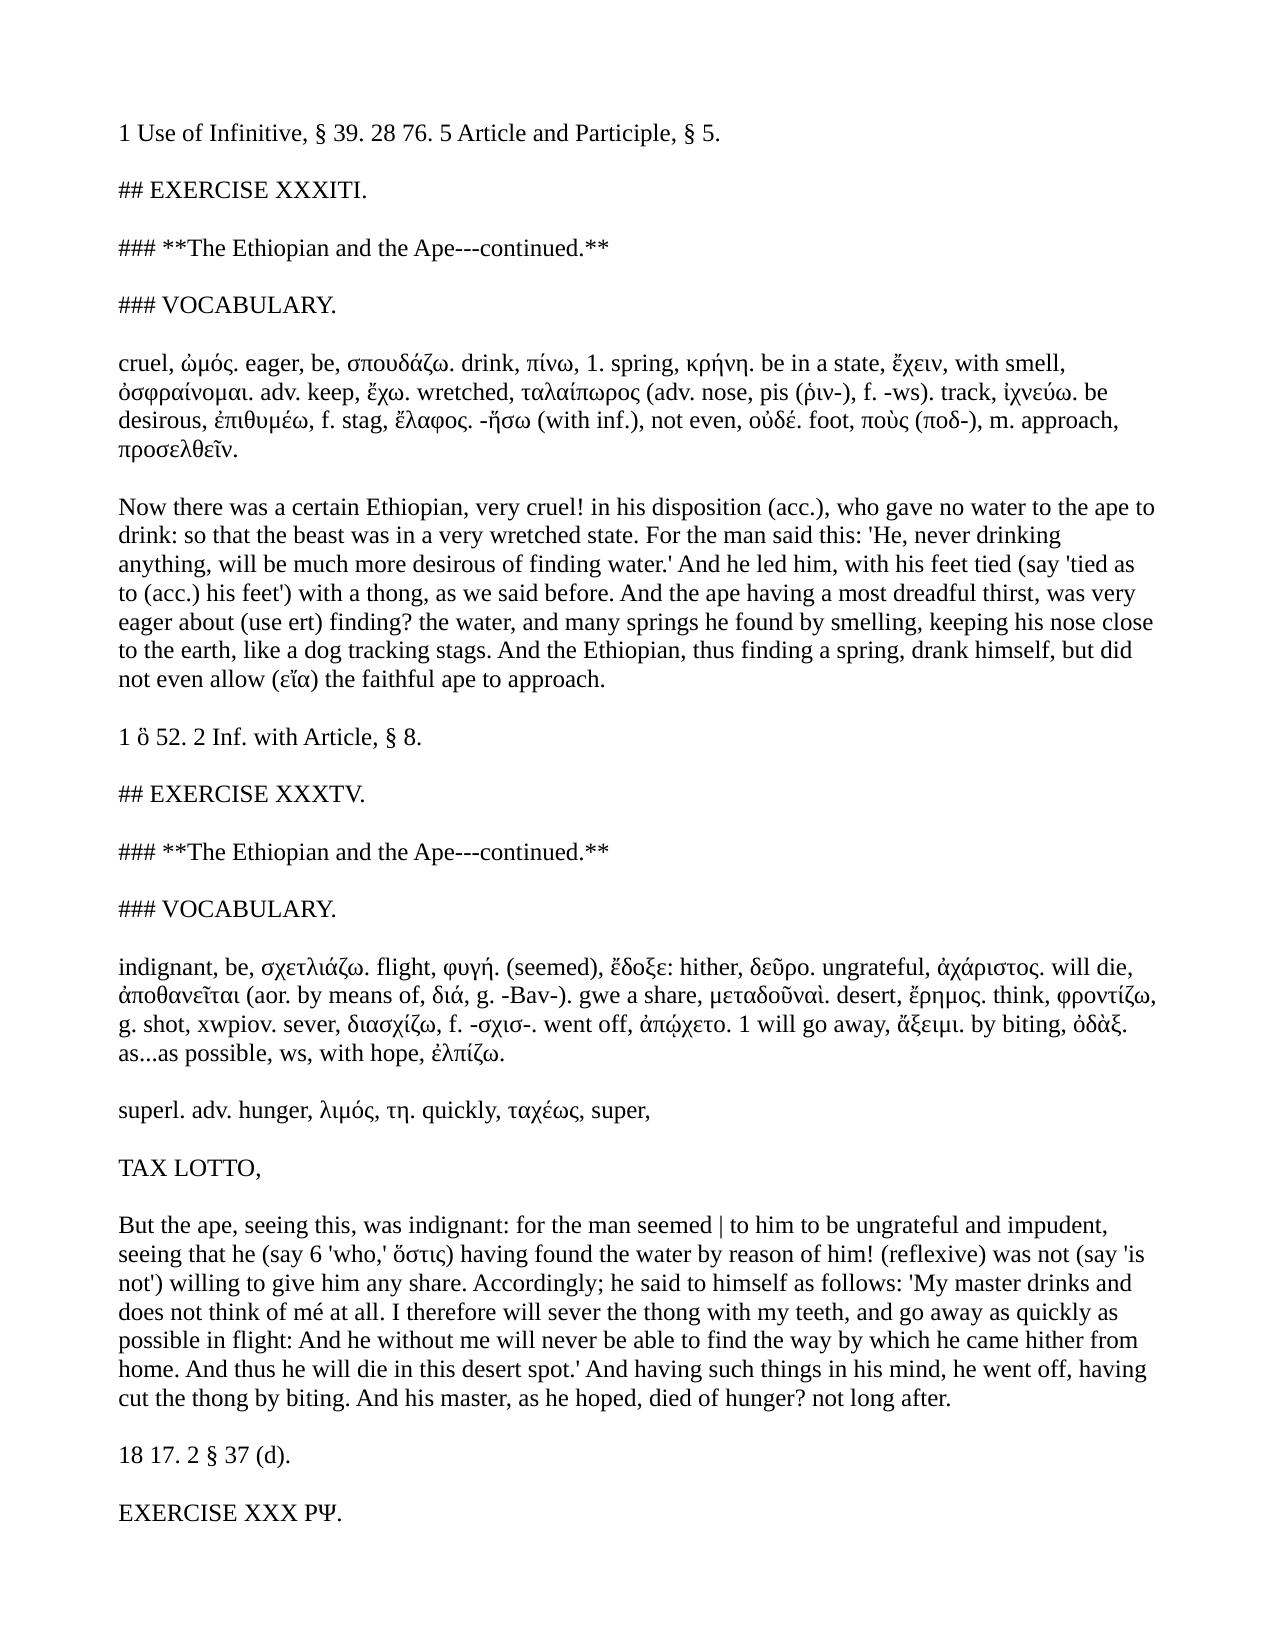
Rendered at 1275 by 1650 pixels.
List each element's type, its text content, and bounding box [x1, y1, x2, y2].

text ## EXERCISE XXXTV. [118, 779, 1157, 808]
text superl. adv. hunger, λιμός, τη. quickly, ταχέως, super, [118, 1096, 1157, 1124]
text ### **The Ethiopian and the Ape---continued.** [118, 233, 1157, 262]
text EXERCISE XXX ΡΨ. [118, 1498, 1157, 1527]
text But the ape, seeing this, was indignant: for the man seemed | to him to be ungrateful and impudent, seeing that he (say 6 'who,' ὅστις) having found the water by reason of him! (reflexive) was not (say 'is not') willing to give him any share. Accordingly; he said to himself as follows: 'My master drinks and does not think of mé at all. I therefore will sever the thong with my teeth, and go away as quickly as possible in flight: And he without me will never be able to find the way by which he came hither from home. And thus he will die in this desert spot.' And having such things in his mind, he went off, having cut the thong by biting. And his master, as he hoped, died of hunger? not long after. [118, 1211, 1157, 1412]
text 1 ὃ 52. 2 Inf. with Article, § 8. [118, 722, 1157, 751]
text indignant, be, σχετλιάζω. flight, φυγή. (seemed), ἔδοξε: hither, δεῦρο. ungrateful, ἀχάριστος. will die, ἀποθανεῖται (aor. by means of, διά, g. -Bav-). gwe a share, μεταδοῦναὶ. desert, ἔρημος. think, φροντίζω, g. shot, xwpiov. sever, διασχίζω, f. -σχισ-. went off, ἀπῴχετο. 1 will go away, ἄξειμι. by biting, ὀδὰξ. as...as possible, ws, with hope, ἐλπίζω. [118, 952, 1157, 1067]
text ### VOCABULARY. [118, 291, 1157, 319]
text TAX LOTTO, [118, 1153, 1157, 1182]
text 1 Use of Infinitive, § 39. 28 76. 5 Article and Participle, § 5. [118, 118, 1157, 147]
text ## EXERCISE XXXITI. [118, 176, 1157, 204]
text ### **The Ethiopian and the Ape---continued.** [118, 837, 1157, 866]
text 18 17. 2 § 37 (d). [118, 1441, 1157, 1469]
text cruel, ὠμός. eager, be, σπουδάζω. drink, πίνω, 1. spring, κρήνη. be in a state, ἔχειν, with smell, ὀσφραίνομαι. adv. keep, ἔχω. wretched, ταλαίπωρος (adv. nose, pis (ῥιν-), f. -ws). track, ἰχνεύω. be desirous, ἐπιθυμέω, f. stag, ἔλαφος. -ἥσω (with inf.), not even, οὐδέ. foot, ποὺς (ποδ-), m. approach, προσελθεῖν. [118, 348, 1157, 463]
text Now there was a certain Ethiopian, very cruel! in his disposition (acc.), who gave no water to the ape to drink: so that the beast was in a very wretched state. For the man said this: 'He, never drinking anything, will be much more desirous of finding water.' And he led him, with his feet tied (say 'tied as to (acc.) his feet') with a thong, as we said before. And the ape having a most dreadful thirst, was very eager about (use ert) finding? the water, and many springs he found by smelling, keeping his nose close to the earth, like a dog tracking stags. And the Ethiopian, thus finding a spring, drank himself, but did not even allow (εἴα) the faithful ape to approach. [118, 492, 1157, 693]
text ### VOCABULARY. [118, 894, 1157, 923]
